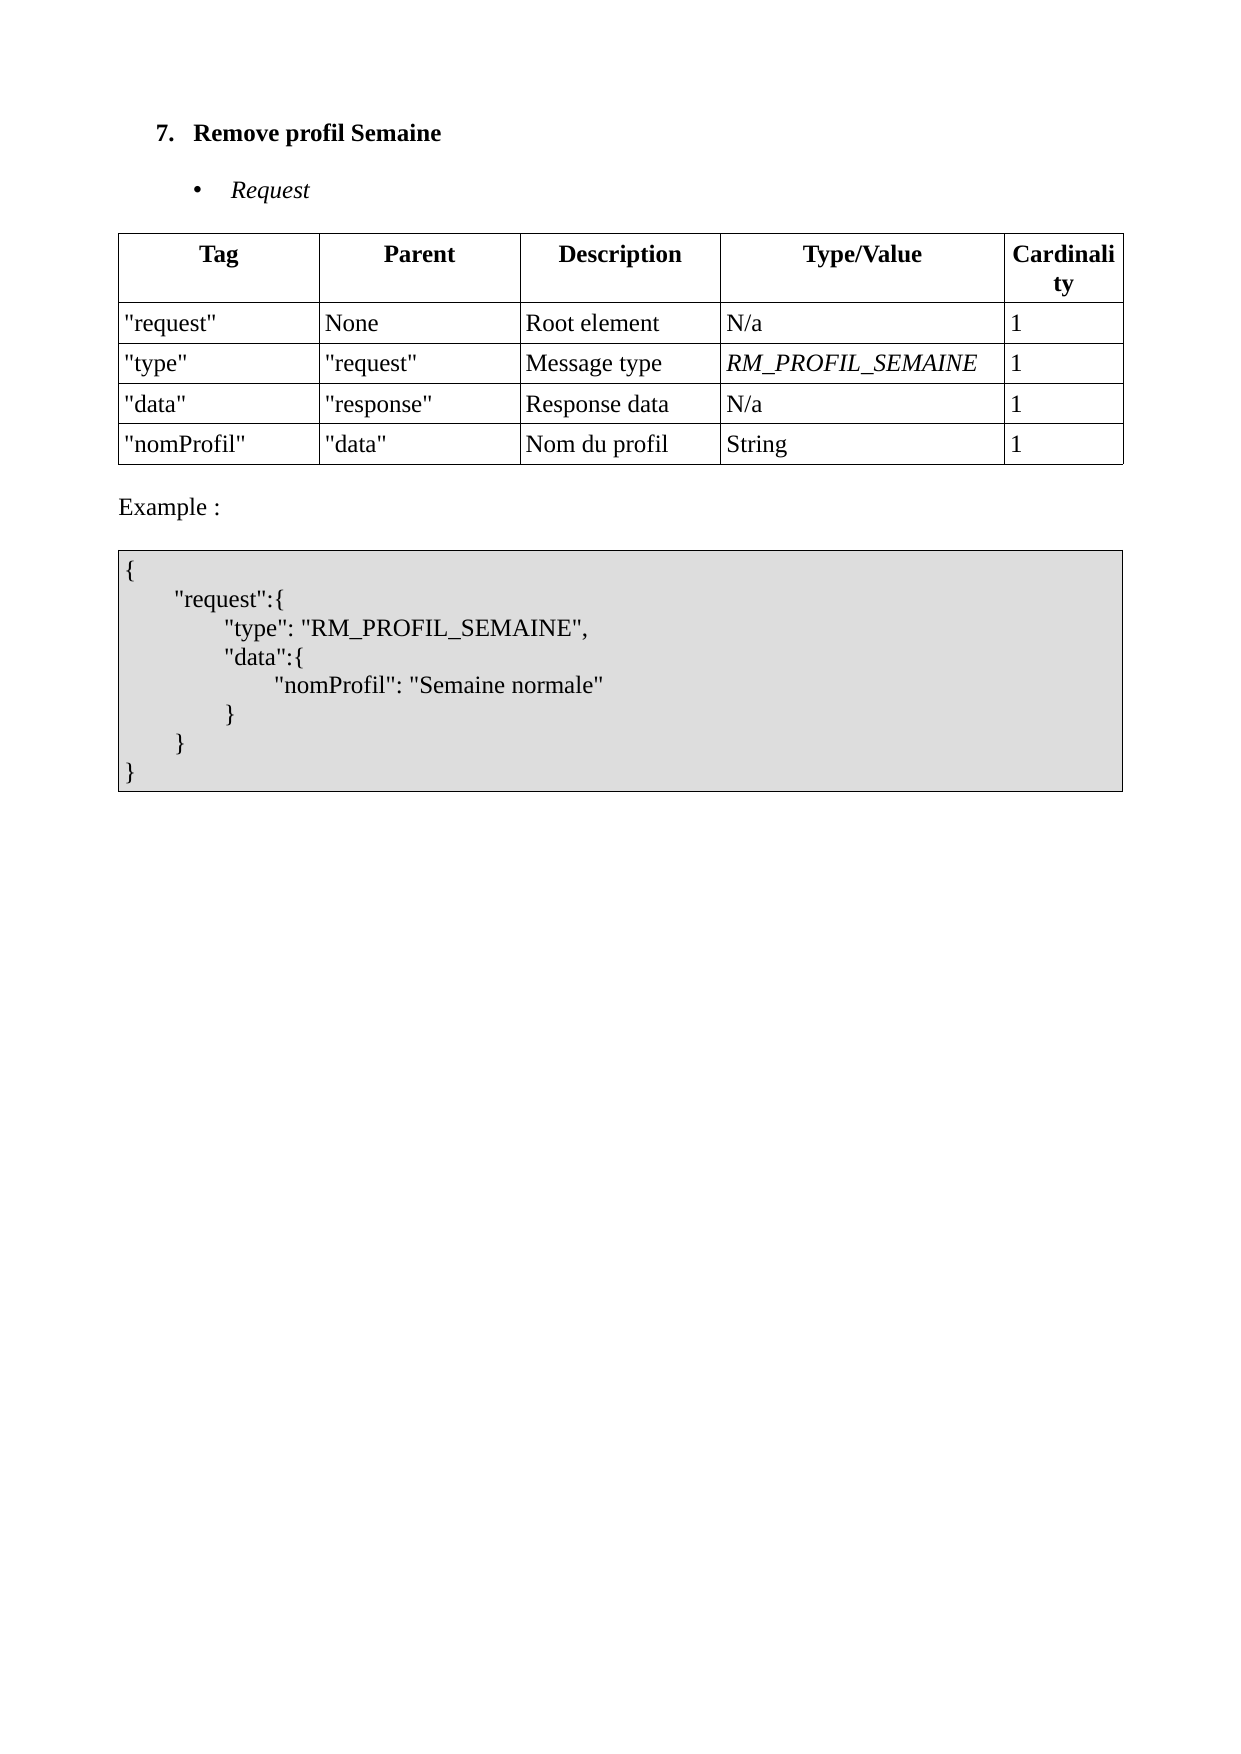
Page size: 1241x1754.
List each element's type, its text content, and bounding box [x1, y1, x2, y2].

table_cell RM_PROFIL_SEMAINE [721, 344, 1004, 383]
table_cell Message type [521, 344, 720, 383]
table_cell "request" [320, 344, 520, 383]
table_cell "data" [320, 424, 520, 463]
table_cell "data" [119, 384, 319, 423]
table_cell 1 [1005, 384, 1123, 423]
table_cell "nomProfil" [119, 424, 319, 463]
table_cell Response data [521, 384, 720, 423]
table_cell N/a [721, 303, 1004, 342]
table_cell String [721, 424, 1004, 463]
table_cell "response" [320, 384, 520, 423]
table_header { "request":{ "type": "RM_PROFIL_SEMAINE", "data":{ "nomProfil": "Semaine normale" } } } [119, 551, 1122, 791]
table_header Description [521, 234, 720, 302]
table_header Type/Value [721, 234, 1004, 302]
table_cell "request" [119, 303, 319, 342]
text Example : [118, 492, 1122, 521]
table_cell N/a [721, 384, 1004, 423]
list Remove profil Semaine [156, 118, 1122, 147]
table_cell Root element [521, 303, 720, 342]
table_cell 1 [1005, 344, 1123, 383]
table_cell None [320, 303, 520, 342]
list Request [193, 176, 1122, 204]
table_cell Nom du profil [521, 424, 720, 463]
table_header Parent [320, 234, 520, 302]
table_header Cardinality [1005, 234, 1123, 302]
table_cell 1 [1005, 303, 1123, 342]
table_cell 1 [1005, 424, 1123, 463]
table_cell "type" [119, 344, 319, 383]
table_header Tag [119, 234, 319, 302]
